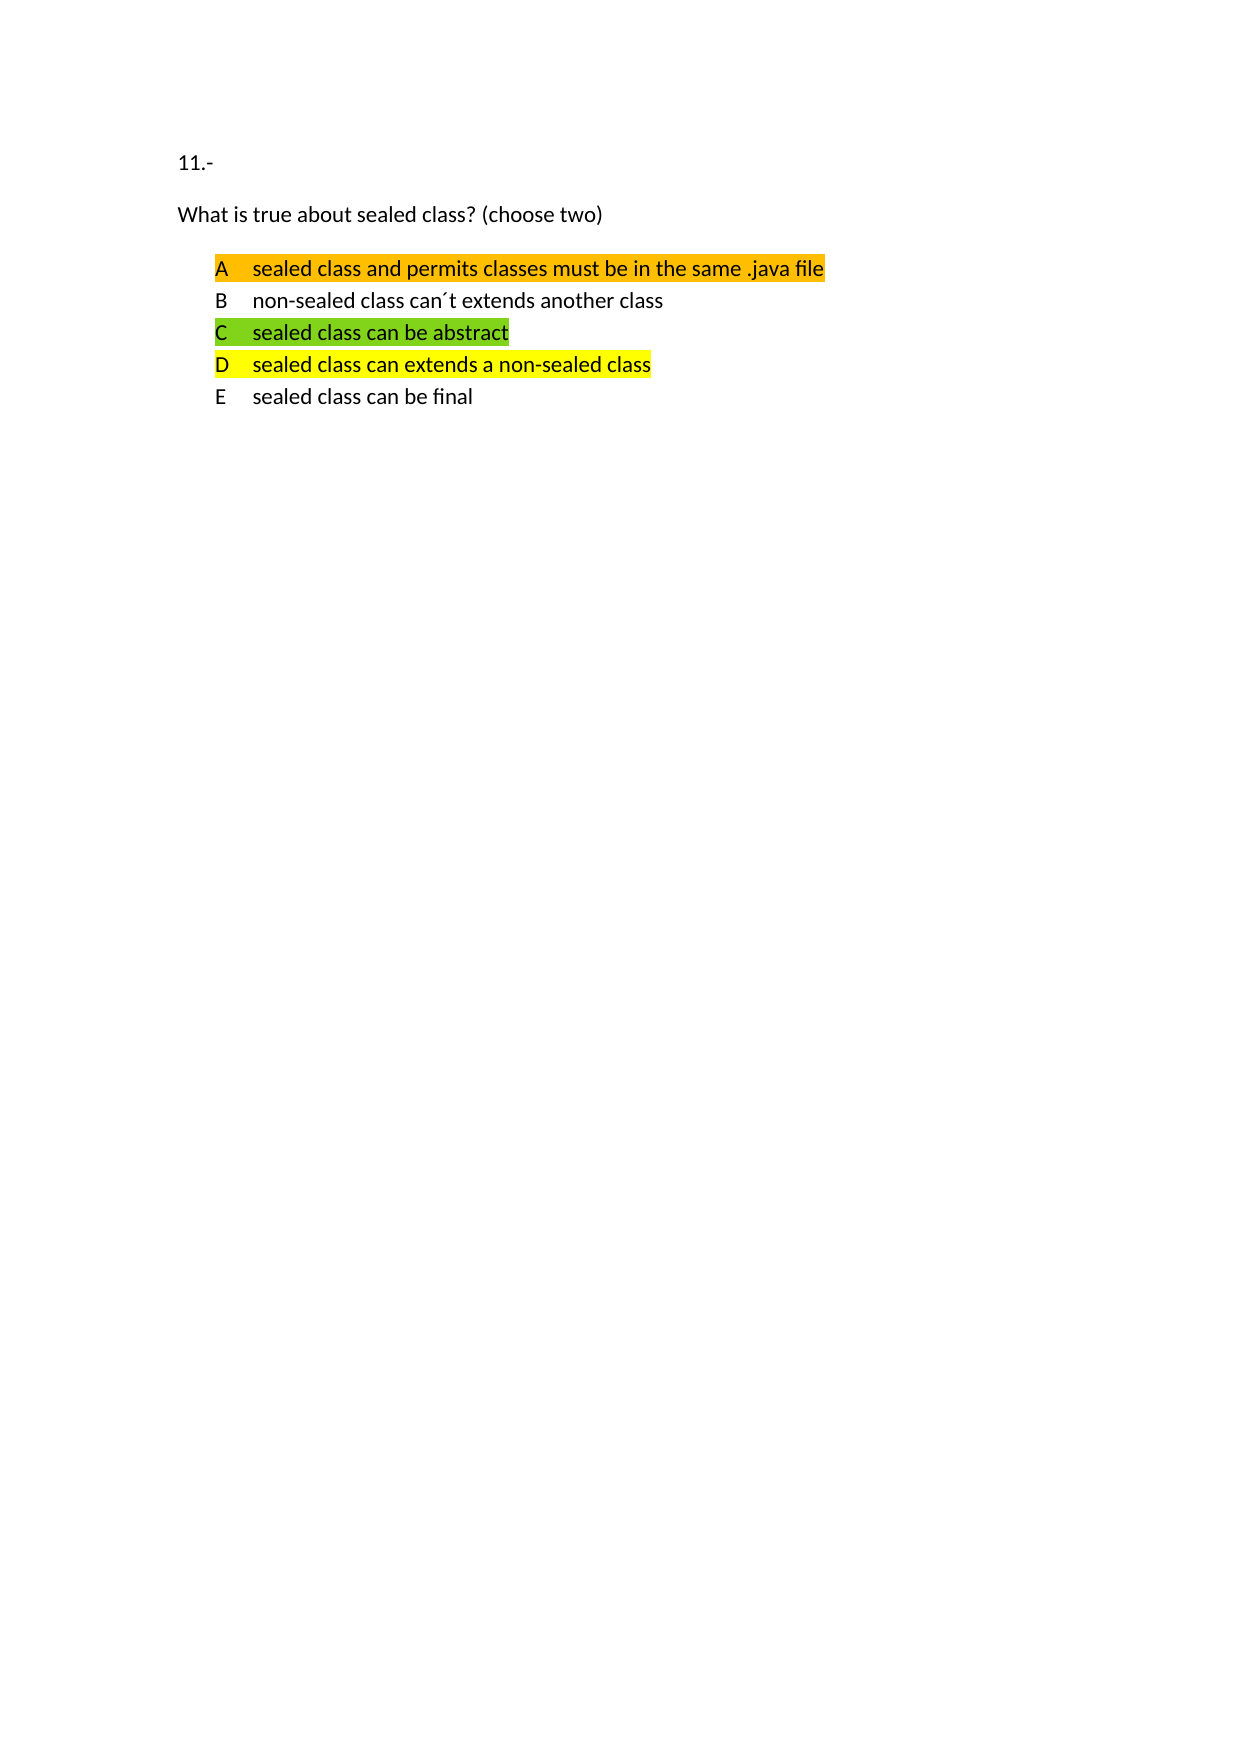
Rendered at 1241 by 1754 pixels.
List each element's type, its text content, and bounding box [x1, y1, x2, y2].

list sealed class and permits classes must be in the same .java file [215, 254, 1063, 282]
list sealed class can extends a non-sealed class [215, 350, 1063, 378]
list sealed class can be final [215, 382, 1063, 410]
text 11.- [177, 148, 1063, 176]
list sealed class can be abstract [215, 318, 1063, 346]
text What is true about sealed class? (choose two) [177, 201, 1063, 229]
list non-sealed class can´t extends another class [215, 286, 1063, 314]
